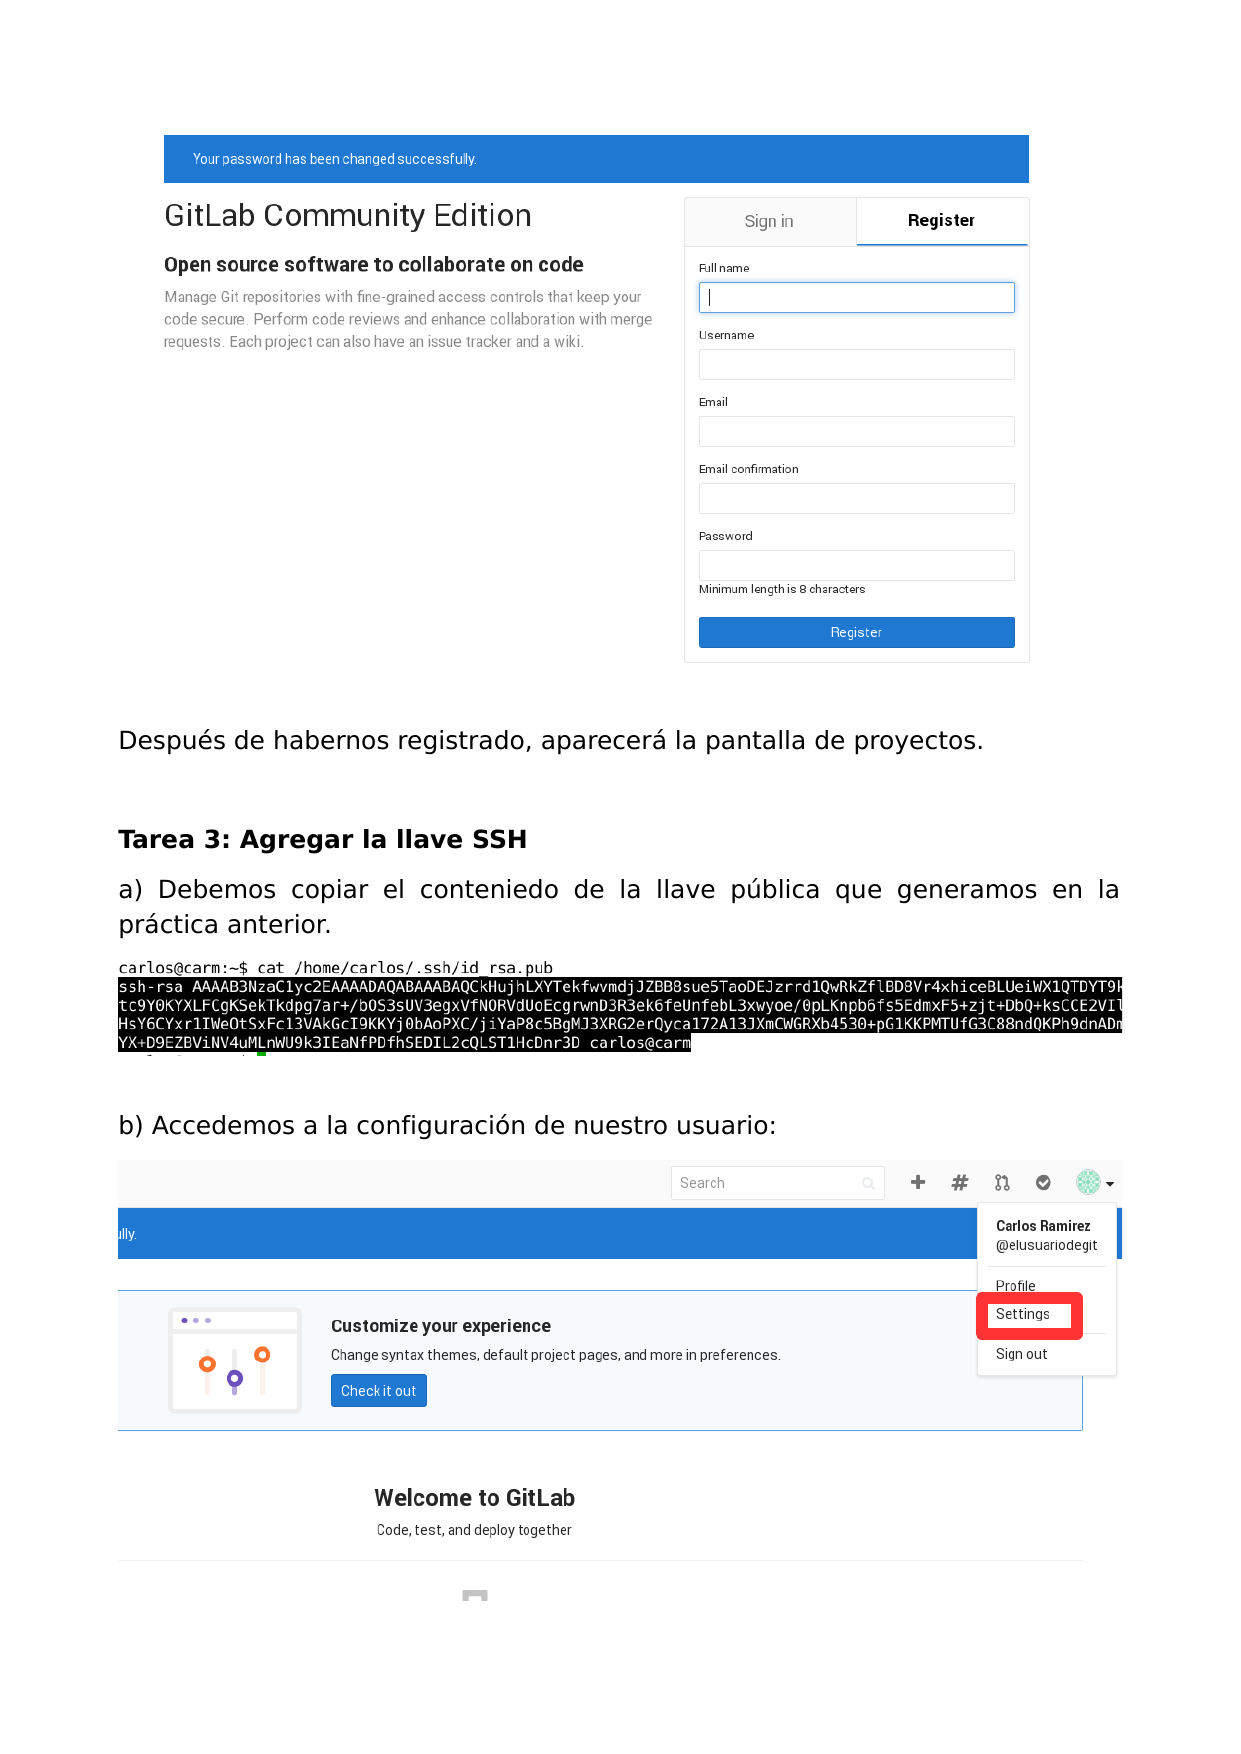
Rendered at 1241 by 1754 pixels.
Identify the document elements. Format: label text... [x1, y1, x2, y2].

picture [127, 118, 1113, 671]
text b) Accedemos a la configuración de nuestro usuario: [118, 1111, 1122, 1140]
text Tarea 3: Agregar la llave SSH [118, 825, 1122, 854]
text Después de habernos registrado, aparecerá la pantalla de proyectos. [118, 726, 1122, 755]
text a) Debemos copiar el conteniedo de la llave pública que generamos en la práctica anterior. [118, 875, 1122, 939]
picture [118, 1160, 1123, 1601]
picture [118, 959, 1123, 1056]
